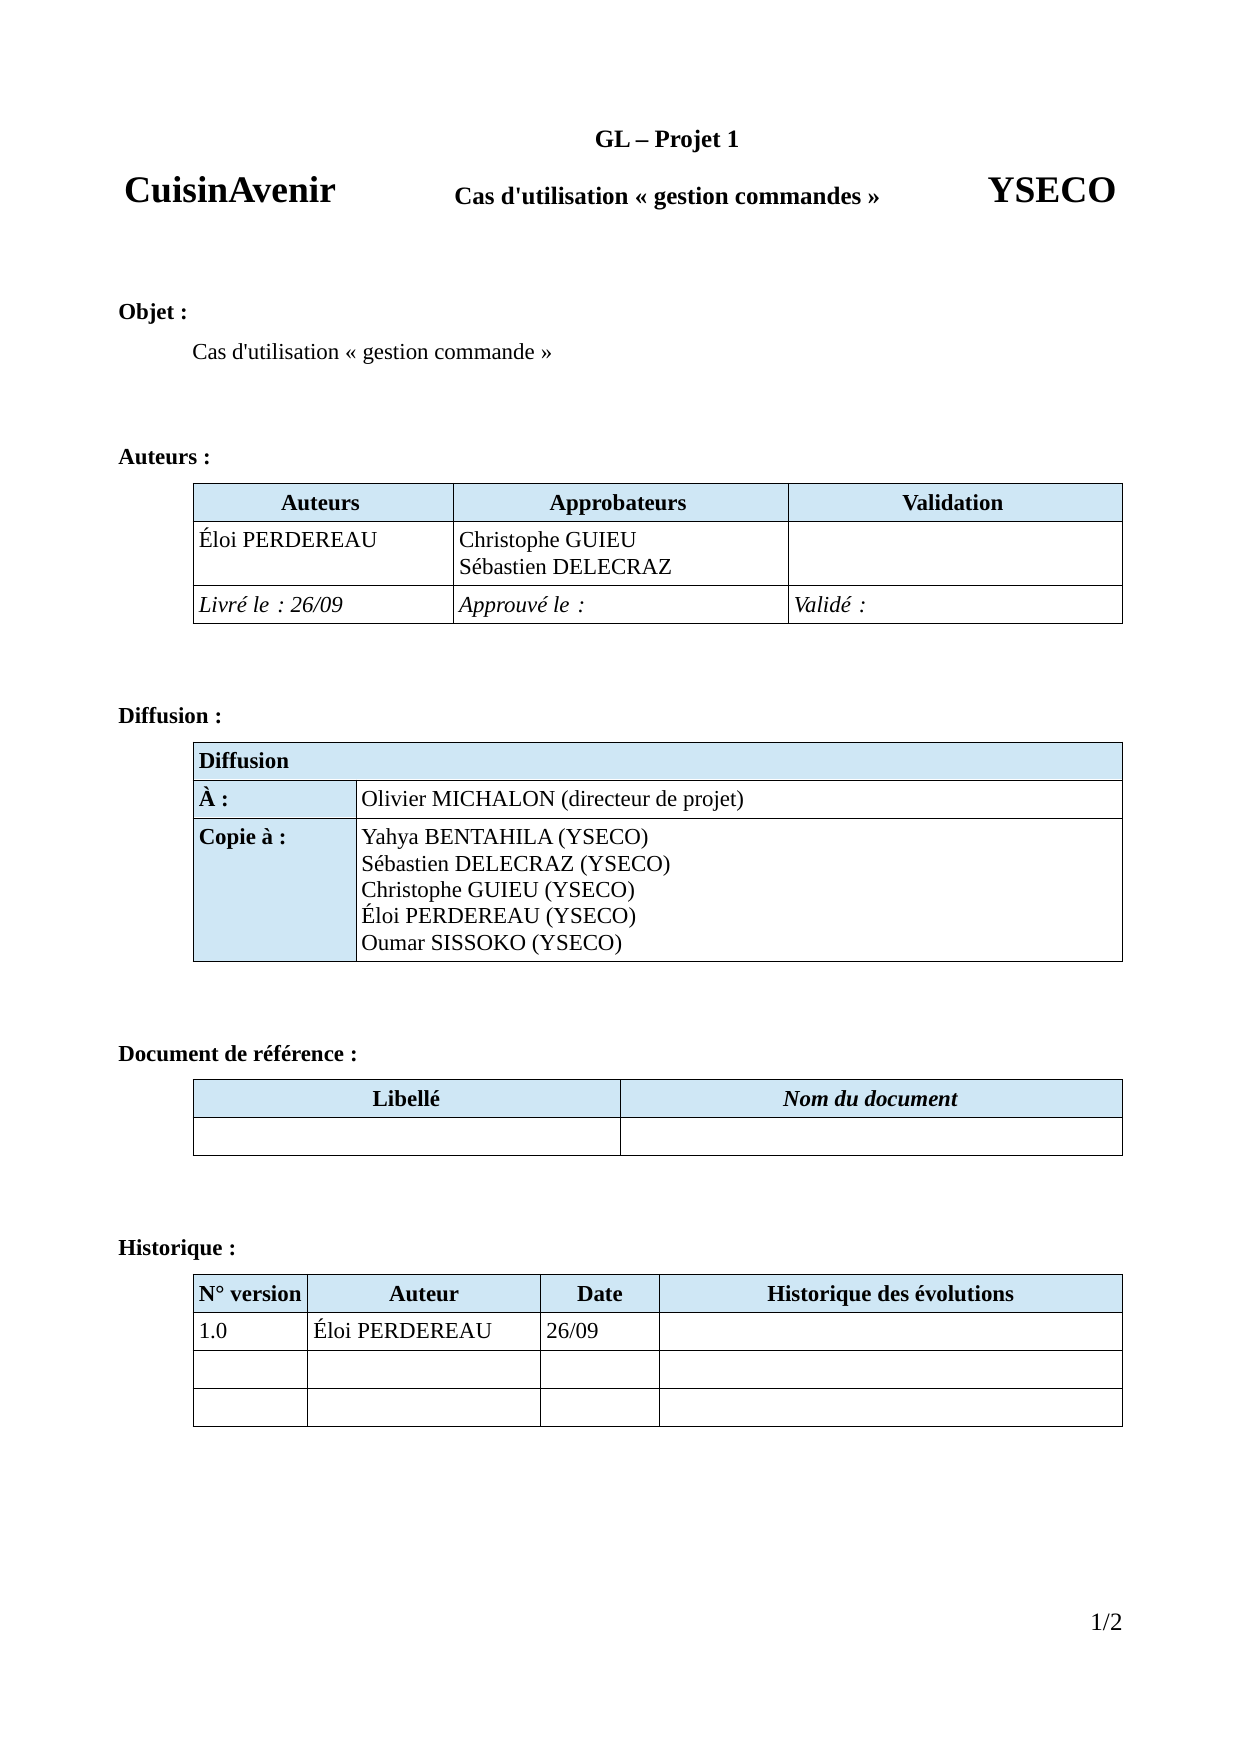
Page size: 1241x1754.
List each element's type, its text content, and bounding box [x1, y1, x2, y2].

table_header Auteurs [194, 484, 453, 521]
table_header Auteur [308, 1275, 540, 1312]
table_cell Christophe GUIEU Sébastien DELECRAZ [454, 522, 788, 585]
table_header Nom du document [621, 1080, 1122, 1117]
table_cell Copie à : [194, 819, 356, 961]
table_cell Approuvé le : [454, 586, 788, 623]
text Auteurs : [118, 443, 1122, 470]
table_header CuisinAvenir [118, 118, 352, 259]
text Document de référence : [118, 1040, 1122, 1066]
table_cell 1.0 [194, 1313, 307, 1350]
text Diffusion : [118, 702, 1122, 728]
table_cell Validé : [789, 586, 1122, 623]
table_cell Éloi PERDEREAU [194, 522, 453, 585]
table_cell Yahya BENTAHILA (YSECO) Sébastien DELECRAZ (YSECO) Christophe GUIEU (YSECO) Éloi PERDEREAU (YSECO) Oumar SISSOKO (YSECO) [357, 819, 1122, 961]
table_cell Éloi PERDEREAU [308, 1313, 540, 1350]
text Objet : [118, 298, 1122, 325]
table_cell [660, 1313, 1122, 1350]
table_cell 26/09 [541, 1313, 659, 1350]
table_header Validation [789, 484, 1122, 521]
table_header GL – Projet 1 Cas d'utilisation « gestion commandes » [353, 118, 981, 259]
table_header YSECO [981, 118, 1122, 259]
table_cell [194, 1118, 620, 1155]
table_cell Olivier MICHALON (directeur de projet) [357, 781, 1122, 817]
table_cell [194, 1389, 307, 1426]
table_cell À : [194, 781, 356, 817]
table_header Approbateurs [454, 484, 788, 521]
text Historique : [118, 1234, 1122, 1261]
table_cell [541, 1351, 659, 1388]
table_cell [541, 1389, 659, 1426]
table_cell [308, 1389, 540, 1426]
table_header Diffusion [194, 743, 1122, 779]
table_header Date [541, 1275, 659, 1312]
table_header Libellé [194, 1080, 620, 1117]
table_cell [789, 522, 1122, 585]
table_cell [194, 1351, 307, 1388]
table_cell Livré le : 26/09 [194, 586, 453, 623]
table_cell [660, 1389, 1122, 1426]
table_cell [308, 1351, 540, 1388]
table_header N° version [194, 1275, 307, 1312]
table_cell [660, 1351, 1122, 1388]
table_header Historique des évolutions [660, 1275, 1122, 1312]
text Cas d'utilisation « gestion commande » [118, 338, 1122, 364]
table_cell [621, 1118, 1122, 1155]
